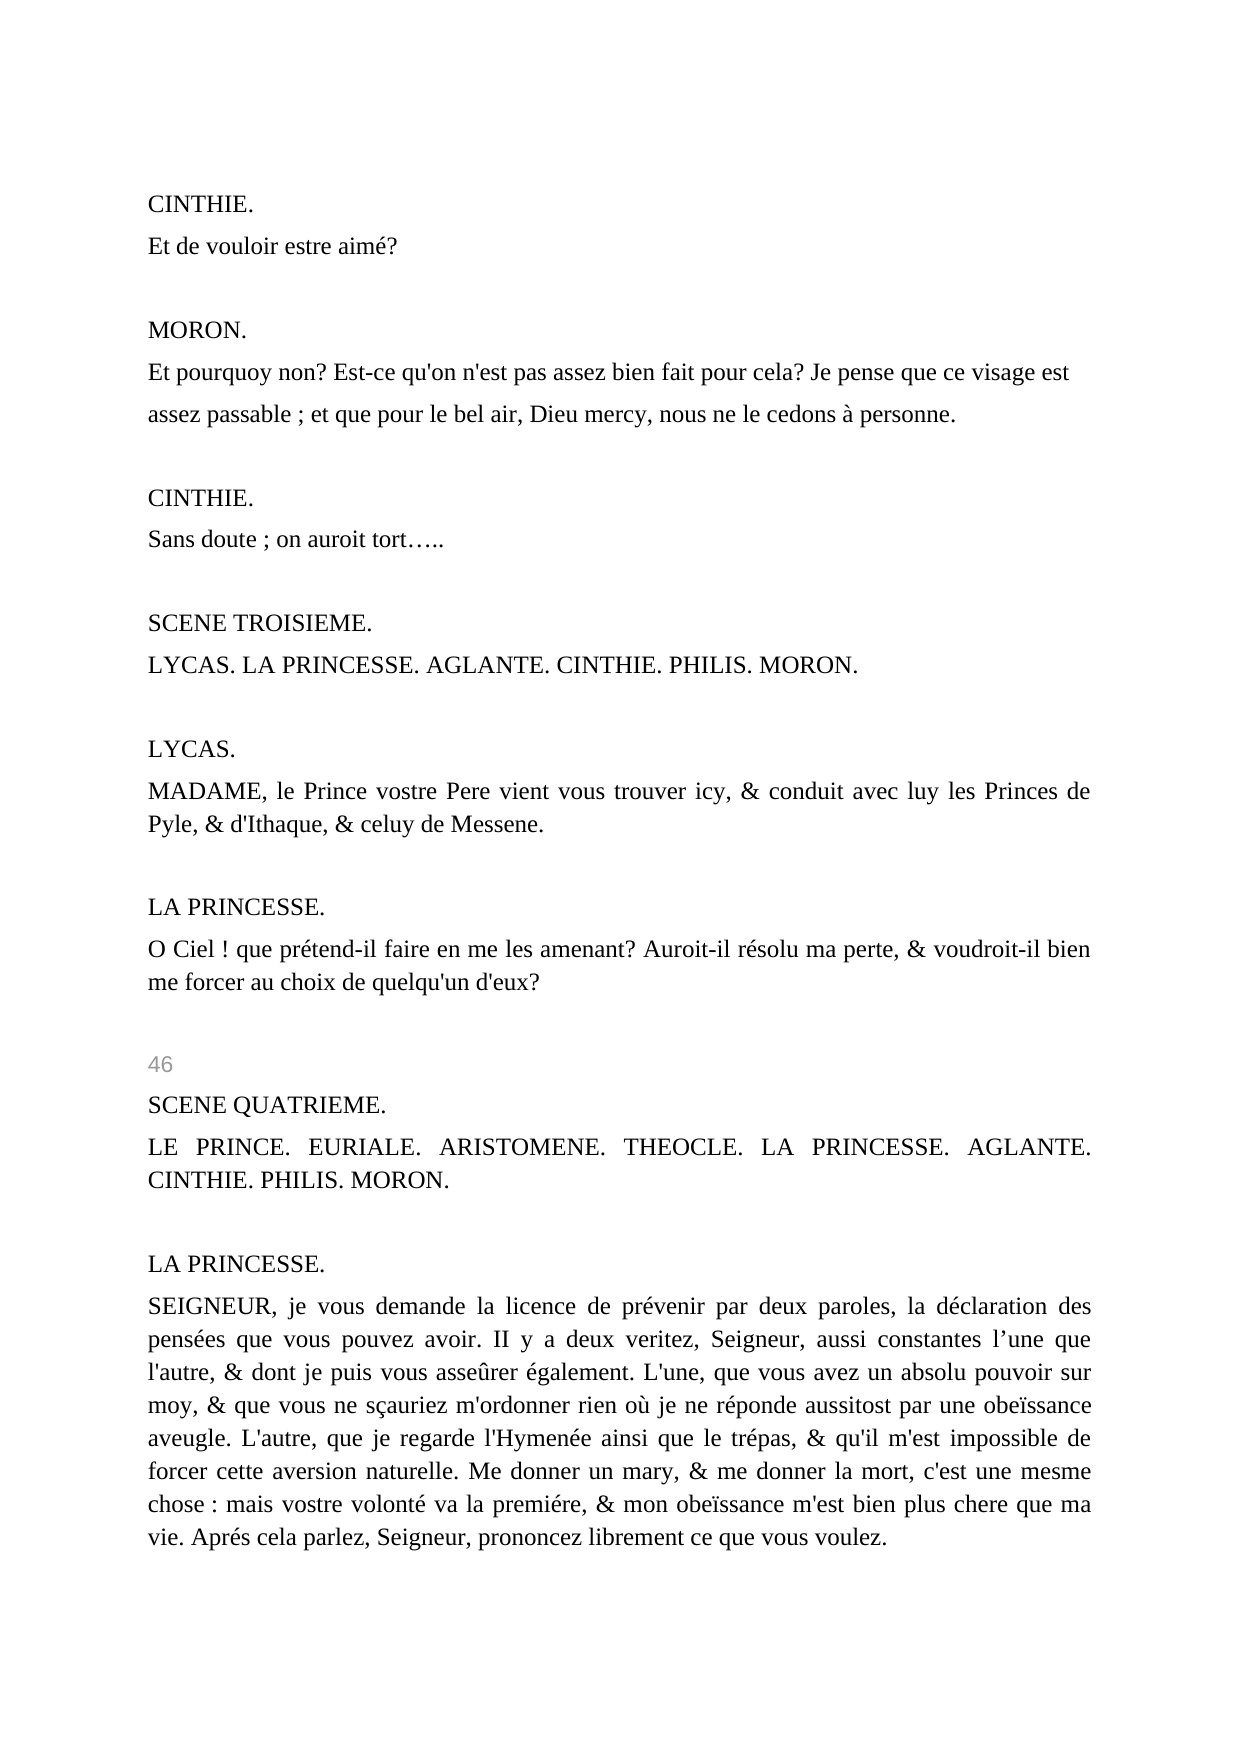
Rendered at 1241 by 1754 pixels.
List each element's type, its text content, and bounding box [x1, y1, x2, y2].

text CINTHIE. [148, 483, 1093, 511]
text O Ciel ! que prétend-il faire en me les amenant? Auroit-il résolu ma perte, & voudroit-il bien me forcer au choix de quelqu'un d'eux? [148, 934, 1093, 996]
text LA PRINCESSE. [148, 1249, 1093, 1278]
text SCENE QUATRIEME. [148, 1090, 1093, 1119]
text MADAME, le Prince vostre Pere vient vous trouver icy, & conduit avec luy les Princes de Pyle, & d'Ithaque, & celuy de Messene. [148, 776, 1093, 837]
text SCENE TROISIEME. [148, 608, 1093, 637]
text CINTHIE. [148, 189, 1093, 218]
text SEIGNEUR, je vous demande la licence de prévenir par deux paroles, la déclaration des pensées que vous pouvez avoir. II y a deux veritez, Seigneur, aussi constantes l’une que l'autre, & dont je puis vous asseûrer également. L'une, que vous avez un absolu pouvoir sur moy, & que vous ne sçauriez m'ordonner rien où je ne réponde aussitost par une obeïssance aveugle. L'autre, que je regarde l'Hymenée ainsi que le trépas, & qu'il m'est impossible de forcer cette aversion naturelle. Me donner un mary, & me donner la mort, c'est une mesme chose : mais vostre volonté va la premiére, & mon obeïssance m'est bien plus chere que ma vie. Aprés cela parlez, Seigneur, prononcez librement ce que vous voulez. [148, 1291, 1093, 1551]
text LYCAS. [148, 734, 1093, 763]
text assez passable ; et que pour le bel air, Dieu mercy, nous ne le cedons à personne. [148, 399, 1093, 428]
text Et de vouloir estre aimé? [148, 231, 1093, 260]
text LA PRINCESSE. [148, 892, 1093, 921]
text LE PRINCE. EURIALE. ARISTOMENE. THEOCLE. LA PRINCESSE. AGLANTE. CINTHIE. PHILIS. MORON. [148, 1132, 1093, 1194]
text Sans doute ; on auroit tort….. [148, 524, 1093, 553]
text MORON. [148, 315, 1093, 344]
text LYCAS. LA PRINCESSE. AGLANTE. CINTHIE. PHILIS. MORON. [148, 650, 1093, 679]
text 46 [173, 1051, 1093, 1077]
text Et pourquoy non? Est-ce qu'on n'est pas assez bien fait pour cela? Je pense que ce visage est [148, 357, 1093, 386]
